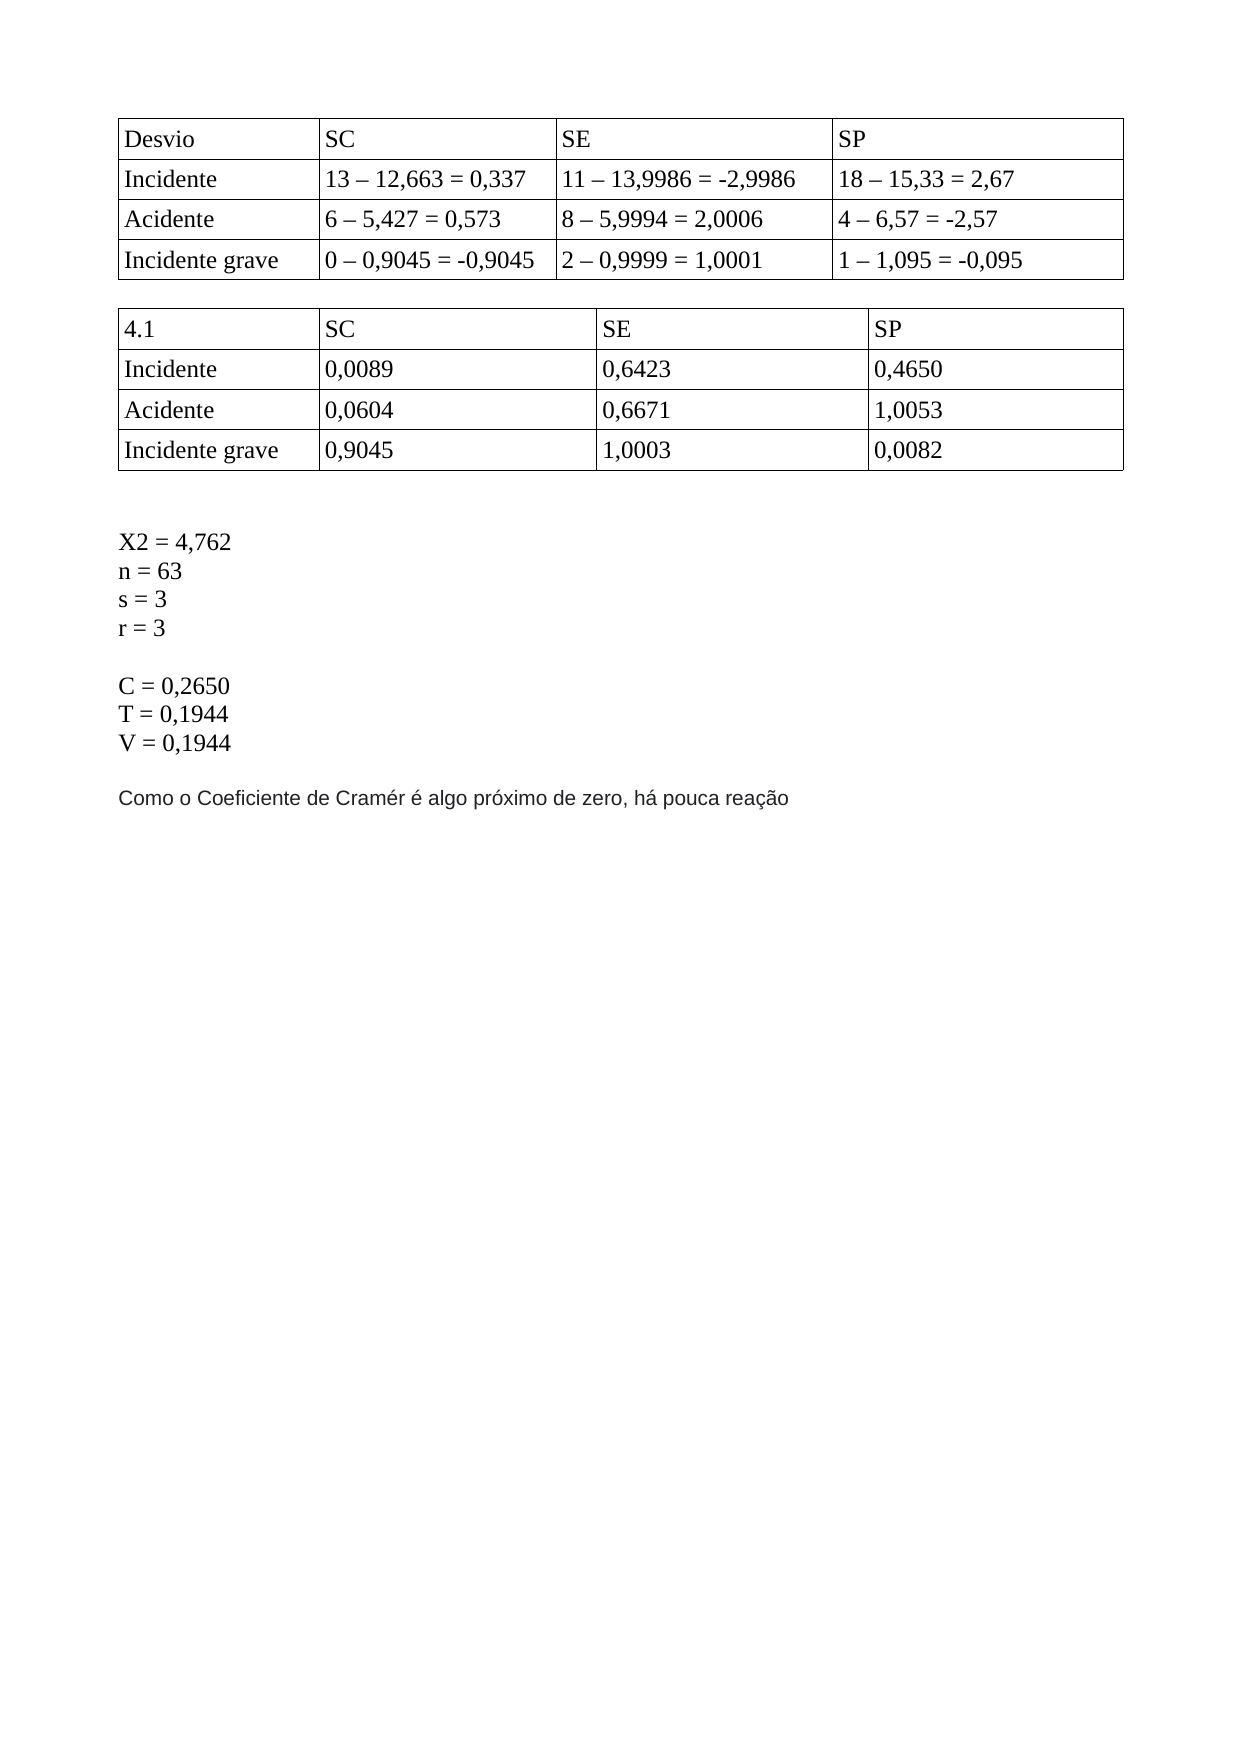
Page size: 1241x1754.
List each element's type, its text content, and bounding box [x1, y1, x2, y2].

text C = 0,2650 [118, 671, 1122, 699]
table_cell 6 – 5,427 = 0,573 [320, 200, 556, 239]
table_header Desvio [119, 119, 319, 158]
table_cell Incidente grave [119, 240, 319, 279]
table_header SE [557, 119, 832, 158]
table_cell 1,0003 [597, 430, 868, 469]
table_header SE [597, 309, 868, 348]
table_cell 0,6423 [597, 350, 868, 389]
table_cell Incidente grave [119, 430, 319, 469]
text Como o Coeficiente de Cramér é algo próximo de zero, há pouca reação [118, 786, 1122, 810]
table_cell 1 – 1,095 = -0,095 [833, 240, 1123, 279]
text V = 0,1944 [118, 728, 1122, 757]
table_header 4.1 [119, 309, 319, 348]
table_cell 0 – 0,9045 = -0,9045 [320, 240, 556, 279]
table_cell 4 – 6,57 = -2,57 [833, 200, 1123, 239]
table_header SC [320, 309, 596, 348]
table_cell 18 – 15,33 = 2,67 [833, 160, 1123, 199]
table_cell 0,6671 [597, 390, 868, 429]
table_cell 11 – 13,9986 = -2,9986 [557, 160, 832, 199]
text T = 0,1944 [118, 699, 1122, 728]
table_header SP [869, 309, 1123, 348]
table_cell 0,4650 [869, 350, 1123, 389]
text X2 = 4,762 [118, 527, 1122, 556]
table_header SC [320, 119, 556, 158]
table_cell 1,0053 [869, 390, 1123, 429]
table_cell 0,9045 [320, 430, 596, 469]
table_cell 0,0604 [320, 390, 596, 429]
table_cell Incidente [119, 350, 319, 389]
table_cell 0,0082 [869, 430, 1123, 469]
table_cell 13 – 12,663 = 0,337 [320, 160, 556, 199]
table_cell Acidente [119, 200, 319, 239]
table_cell 8 – 5,9994 = 2,0006 [557, 200, 832, 239]
table_cell Incidente [119, 160, 319, 199]
table_header SP [833, 119, 1123, 158]
text n = 63 [118, 556, 1122, 584]
table_cell Acidente [119, 390, 319, 429]
table_cell 0,0089 [320, 350, 596, 389]
text r = 3 [118, 613, 1122, 642]
table_cell 2 – 0,9999 = 1,0001 [557, 240, 832, 279]
text s = 3 [118, 584, 1122, 613]
